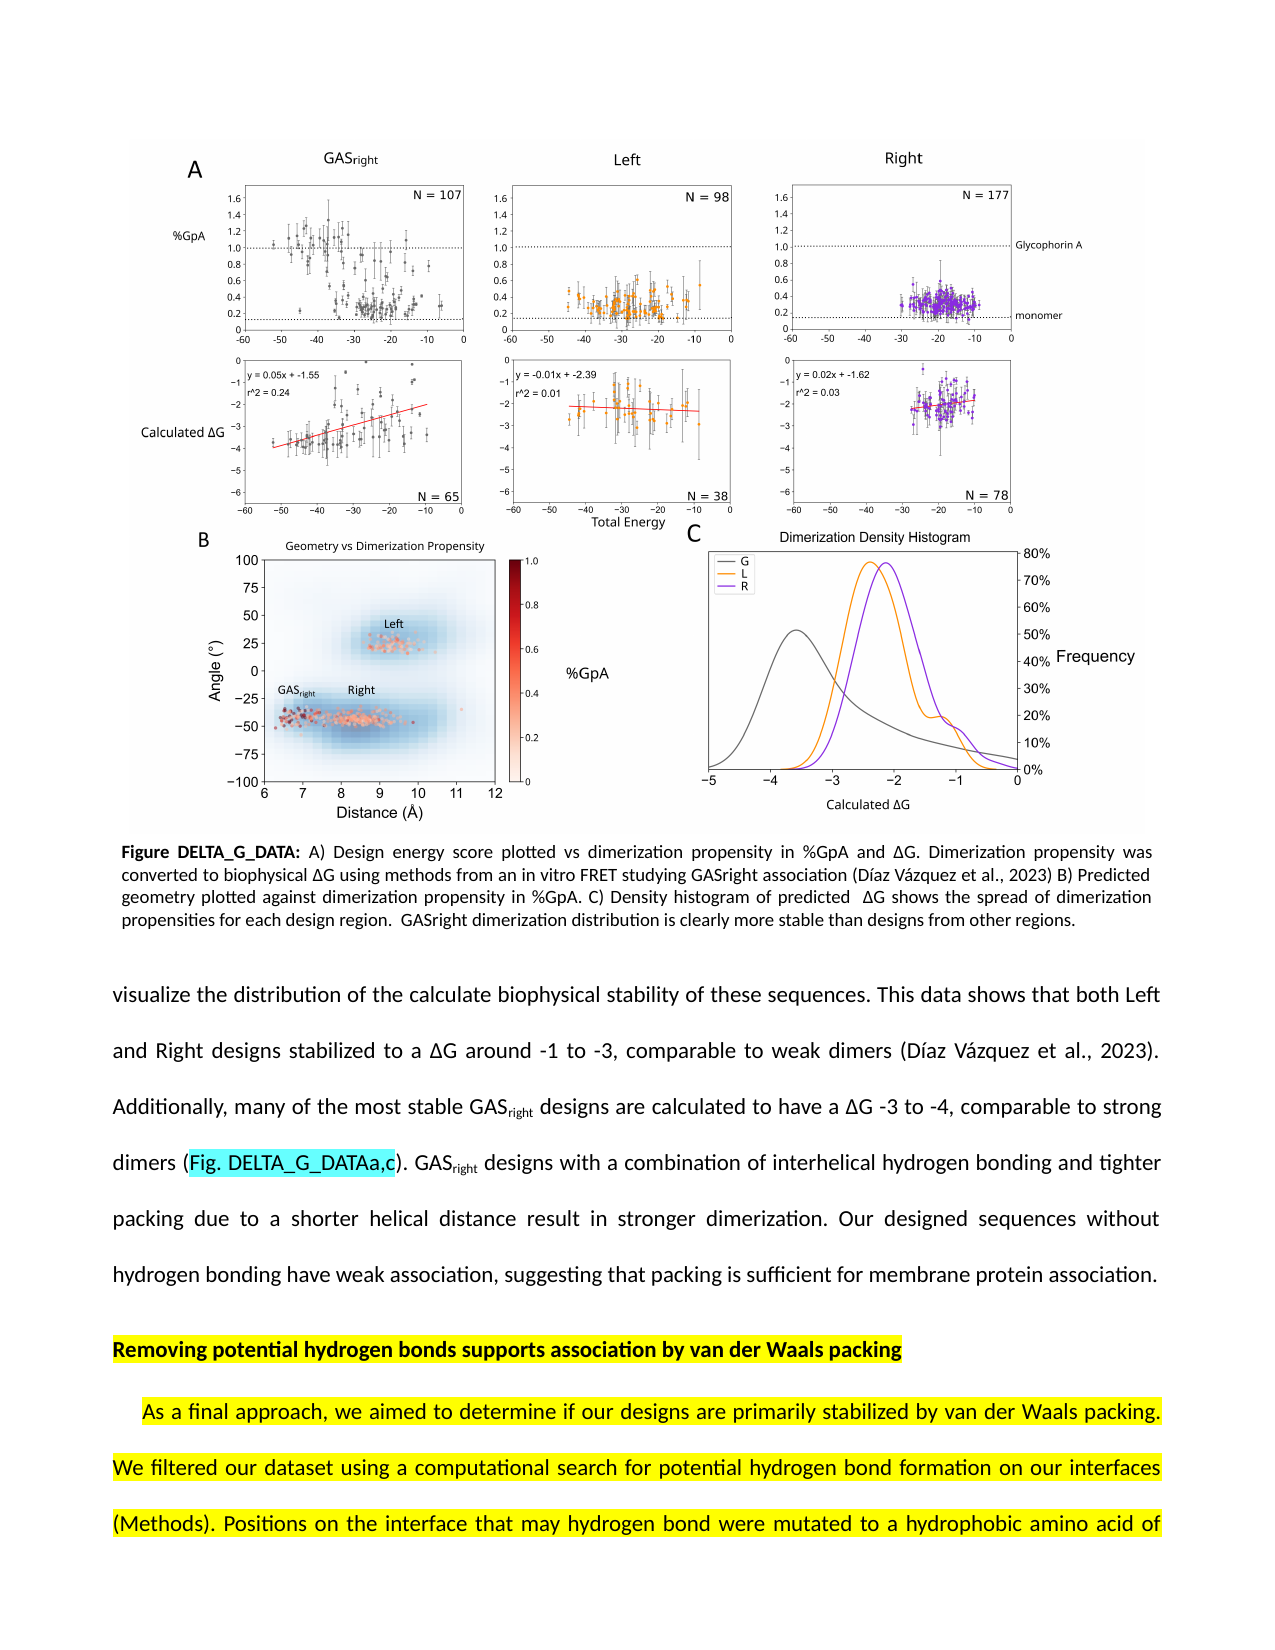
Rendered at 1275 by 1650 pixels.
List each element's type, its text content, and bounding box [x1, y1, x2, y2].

text Figure DELTA_G_DATA: A) Design energy score plotted vs dimerization propensity in %GpA and ΔG. Dimerization propensity was converted to biophysical ΔG using methods from an in vitro FRET studying GASright association (Díaz Vázquez et al., 2023) B) Predicted geometry plotted against dimerization propensity in %GpA. C) Density histogram of predicted ΔG shows the spread of dimerization propensities for each design region. GASright dimerization distribution is clearly more stable than designs from other regions. [121, 167, 1153, 932]
picture [129, 139, 1145, 834]
subtitle Removing potential hydrogen bonds supports association by van der Waals packing [112, 1335, 1162, 1363]
text visualize the distribution of the calculate biophysical stability of these sequences. This data shows that both Left and Right designs stabilized to a ΔG around -1 to -3, comparable to weak dimers (Díaz Vázquez et al., 2023). Additionally, many of the most stable GASright designs are calculated to have a ΔG -3 to -4, comparable to strong dimers (Fig. DELTA_G_DATAa,c). GASright designs with a combination of interhelical hydrogen bonding and tighter packing due to a shorter helical distance result in stronger dimerization. Our designed sequences without hydrogen bonding have weak association, suggesting that packing is sufficient for membrane protein association. [112, 941, 1162, 1289]
text As a final approach, we aimed to determine if our designs are primarily stabilized by van der Waals packing. We filtered our dataset using a computational search for potential hydrogen bond formation on our interfaces (Methods). Positions on the interface that may hydrogen bond were mutated to a hydrophobic amino acid of [112, 1397, 1162, 1537]
